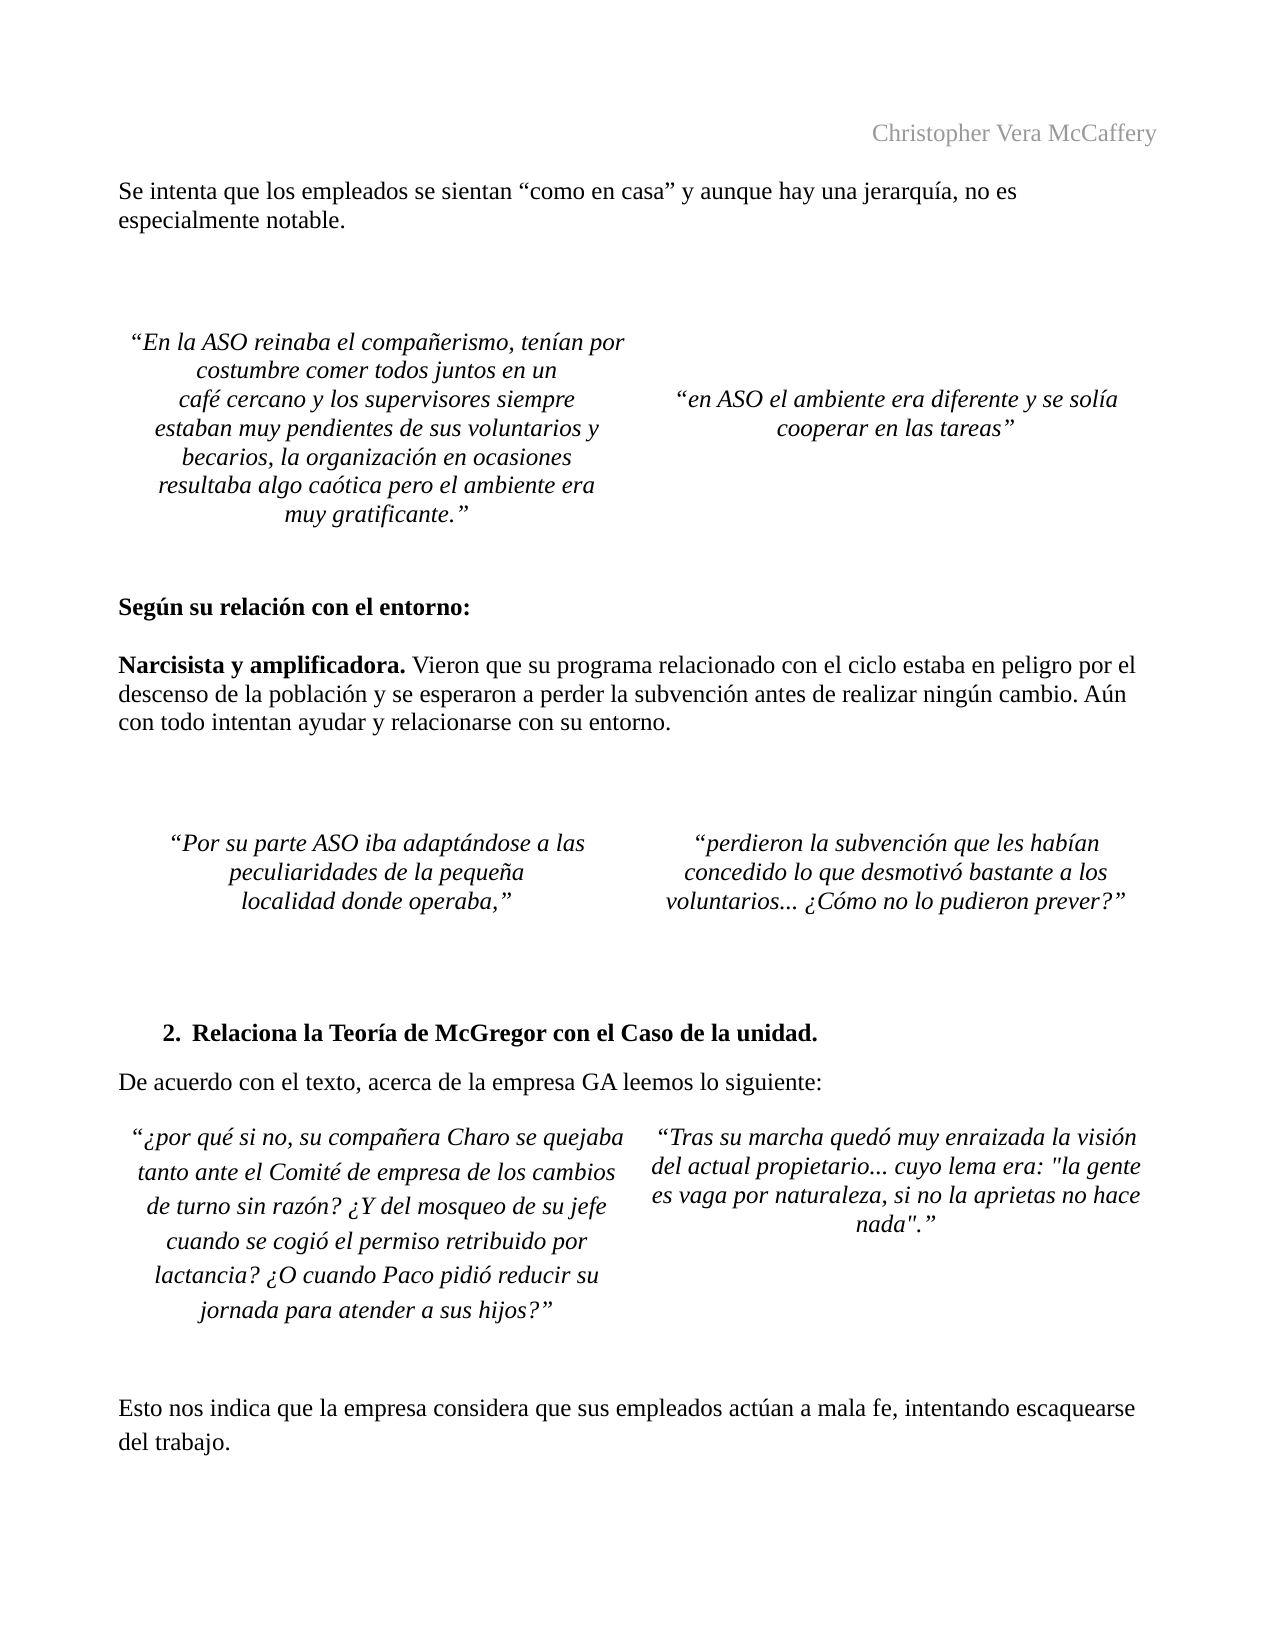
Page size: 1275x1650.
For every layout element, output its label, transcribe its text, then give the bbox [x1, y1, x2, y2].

table_header “En la ASO reinaba el compañerismo, tenían por costumbre comer todos juntos en un café cercano y los supervisores siempre estaban muy pendientes de sus voluntarios y becarios, la organización en ocasiones resultaba algo caótica pero el ambiente era muy gratificante.” [119, 321, 637, 534]
table_header “Por su parte ASO iba adaptándose a las peculiaridades de la pequeña localidad donde operaba,” [119, 824, 637, 920]
table_header “Tras su marcha quedó muy enraizada la visión del actual propietario... cuyo lema era: "la gente es vaga por naturaleza, si no la aprietas no hace nada".” [638, 1118, 1157, 1344]
list Relaciona la Teoría de McGregor con el Caso de la unidad. [162, 1018, 1157, 1047]
text Según su relación con el entorno: [118, 592, 1157, 621]
table_header “¿por qué si no, su compañera Charo se quejaba tanto ante el Comité de empresa de los cambios de turno sin razón? ¿Y del mosqueo de su jefe cuando se cogió el permiso retribuido por lactancia? ¿O cuando Paco pidió reducir su jornada para atender a sus hijos?” [119, 1118, 637, 1344]
text Narcisista y amplificadora. Vieron que su programa relacionado con el ciclo estaba en peligro por el descenso de la población y se esperaron a perder la subvención antes de realizar ningún cambio. Aún con todo intentan ayudar y relacionarse con su entorno. [118, 650, 1157, 736]
text Esto nos indica que la empresa considera que sus empleados actúan a mala fe, intentando escaquearse del trabajo. [118, 1393, 1157, 1456]
table_header “en ASO el ambiente era diferente y se solía cooperar en las tareas” [638, 321, 1156, 534]
table_header “perdieron la subvención que les habían concedido lo que desmotivó bastante a los voluntarios... ¿Cómo no lo pudieron prever?” [638, 824, 1157, 920]
text Se intenta que los empleados se sientan “como en casa” y aunque hay una jerarquía, no es especialmente notable. [118, 176, 1157, 234]
text De acuerdo con el texto, acerca de la empresa GA leemos lo siguiente: [118, 1067, 1157, 1096]
